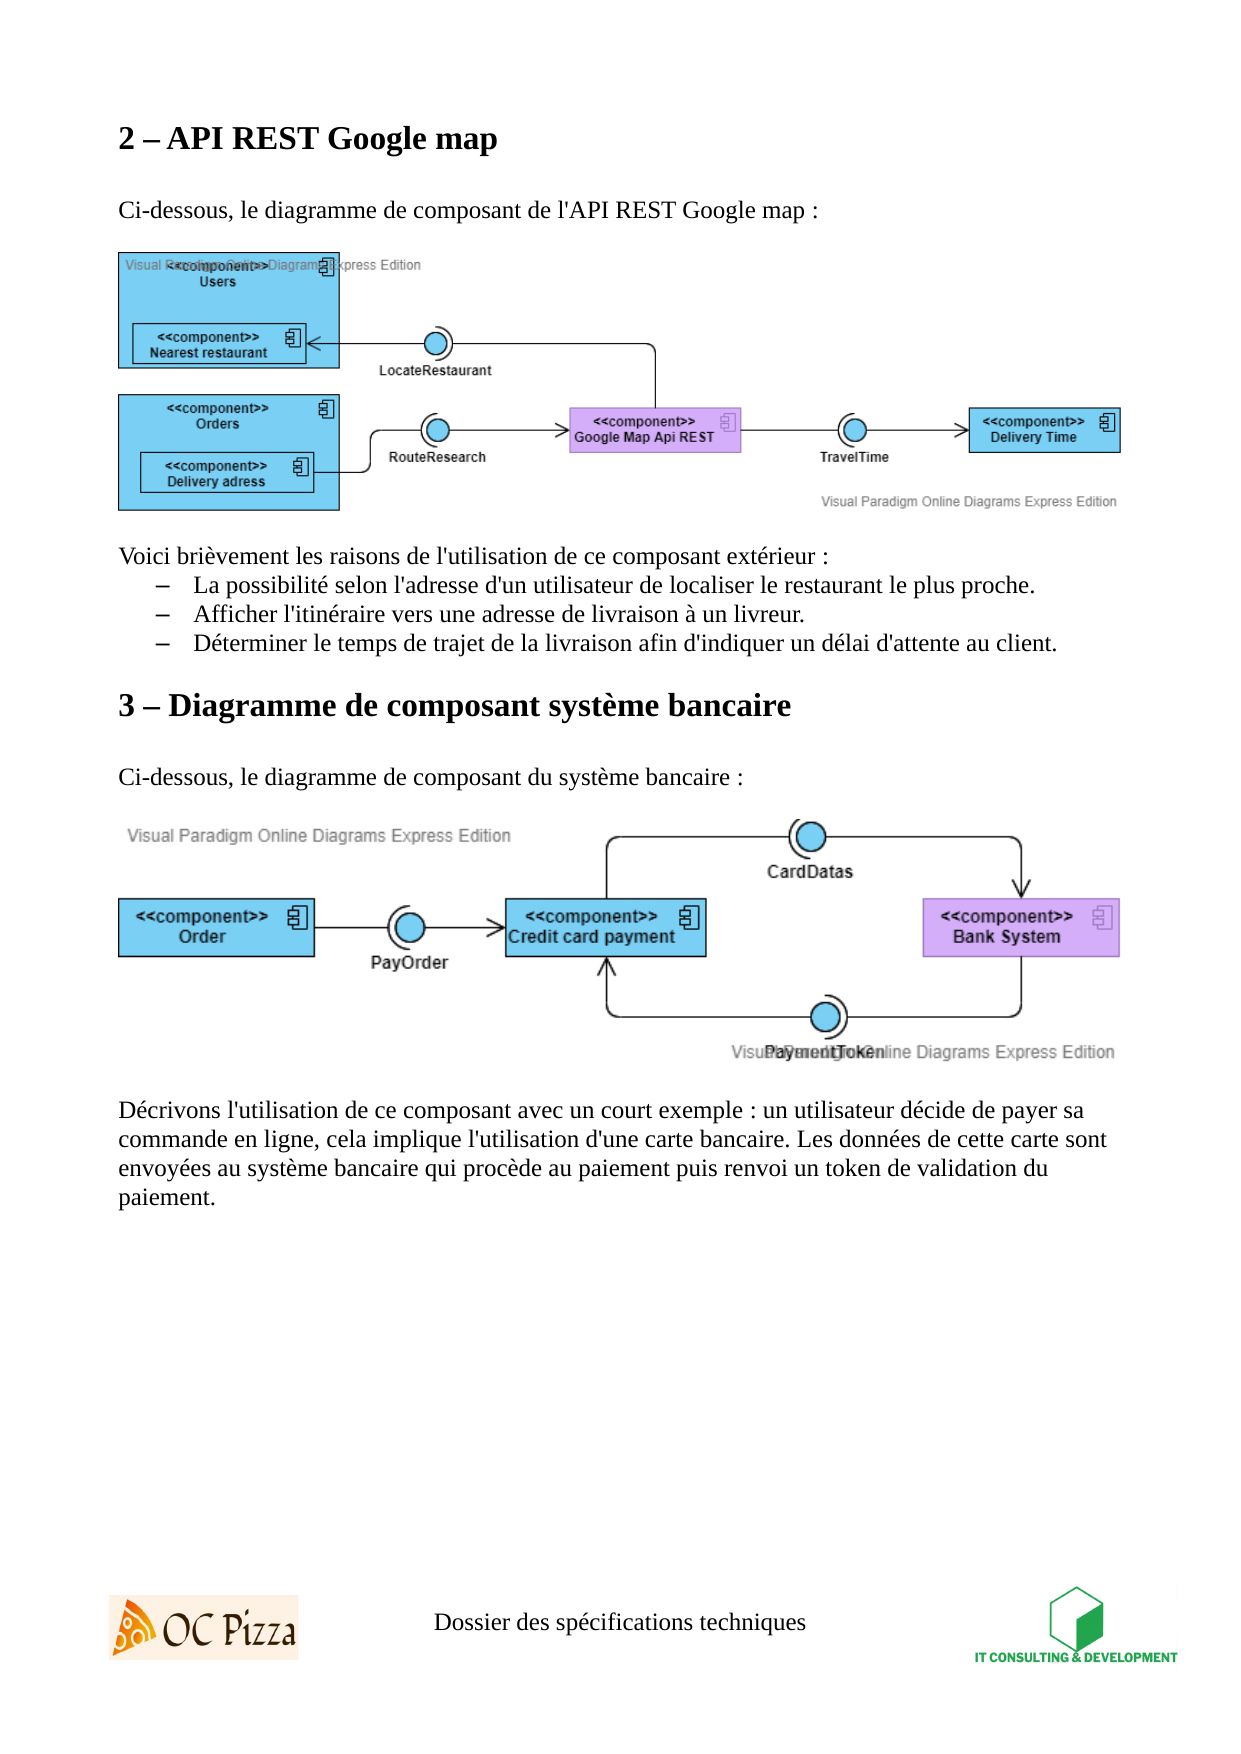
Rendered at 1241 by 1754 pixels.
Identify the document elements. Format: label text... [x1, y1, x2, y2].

picture [108, 1595, 306, 1660]
list Déterminer le temps de trajet de la livraison afin d'indiquer un délai d'attente au client. [156, 628, 1122, 656]
picture [962, 1582, 1178, 1671]
text Voici brièvement les raisons de l'utilisation de ce composant extérieur : [118, 541, 1122, 570]
list La possibilité selon l'adresse d'un utilisateur de localiser le restaurant le plus proche. [156, 570, 1122, 599]
picture [118, 252, 1123, 513]
text Ci-dessous, le diagramme de composant de l'API REST Google map : [118, 195, 1122, 223]
list Afficher l'itinéraire vers une adresse de livraison à un livreur. [156, 599, 1122, 628]
text 3 – Diagramme de composant système bancaire [118, 685, 1122, 723]
text Décrivons l'utilisation de ce composant avec un court exemple : un utilisateur décide de payer sa commande en ligne, cela implique l'utilisation d'une carte bancaire. Les données de cette carte sont envoyées au système bancaire qui procède au paiement puis renvoi un token de validation du paiement. [118, 1095, 1122, 1210]
text 2 – API REST Google map [118, 118, 1122, 156]
text Ci-dessous, le diagramme de composant du système bancaire : [118, 762, 1122, 791]
picture [118, 819, 1123, 1067]
